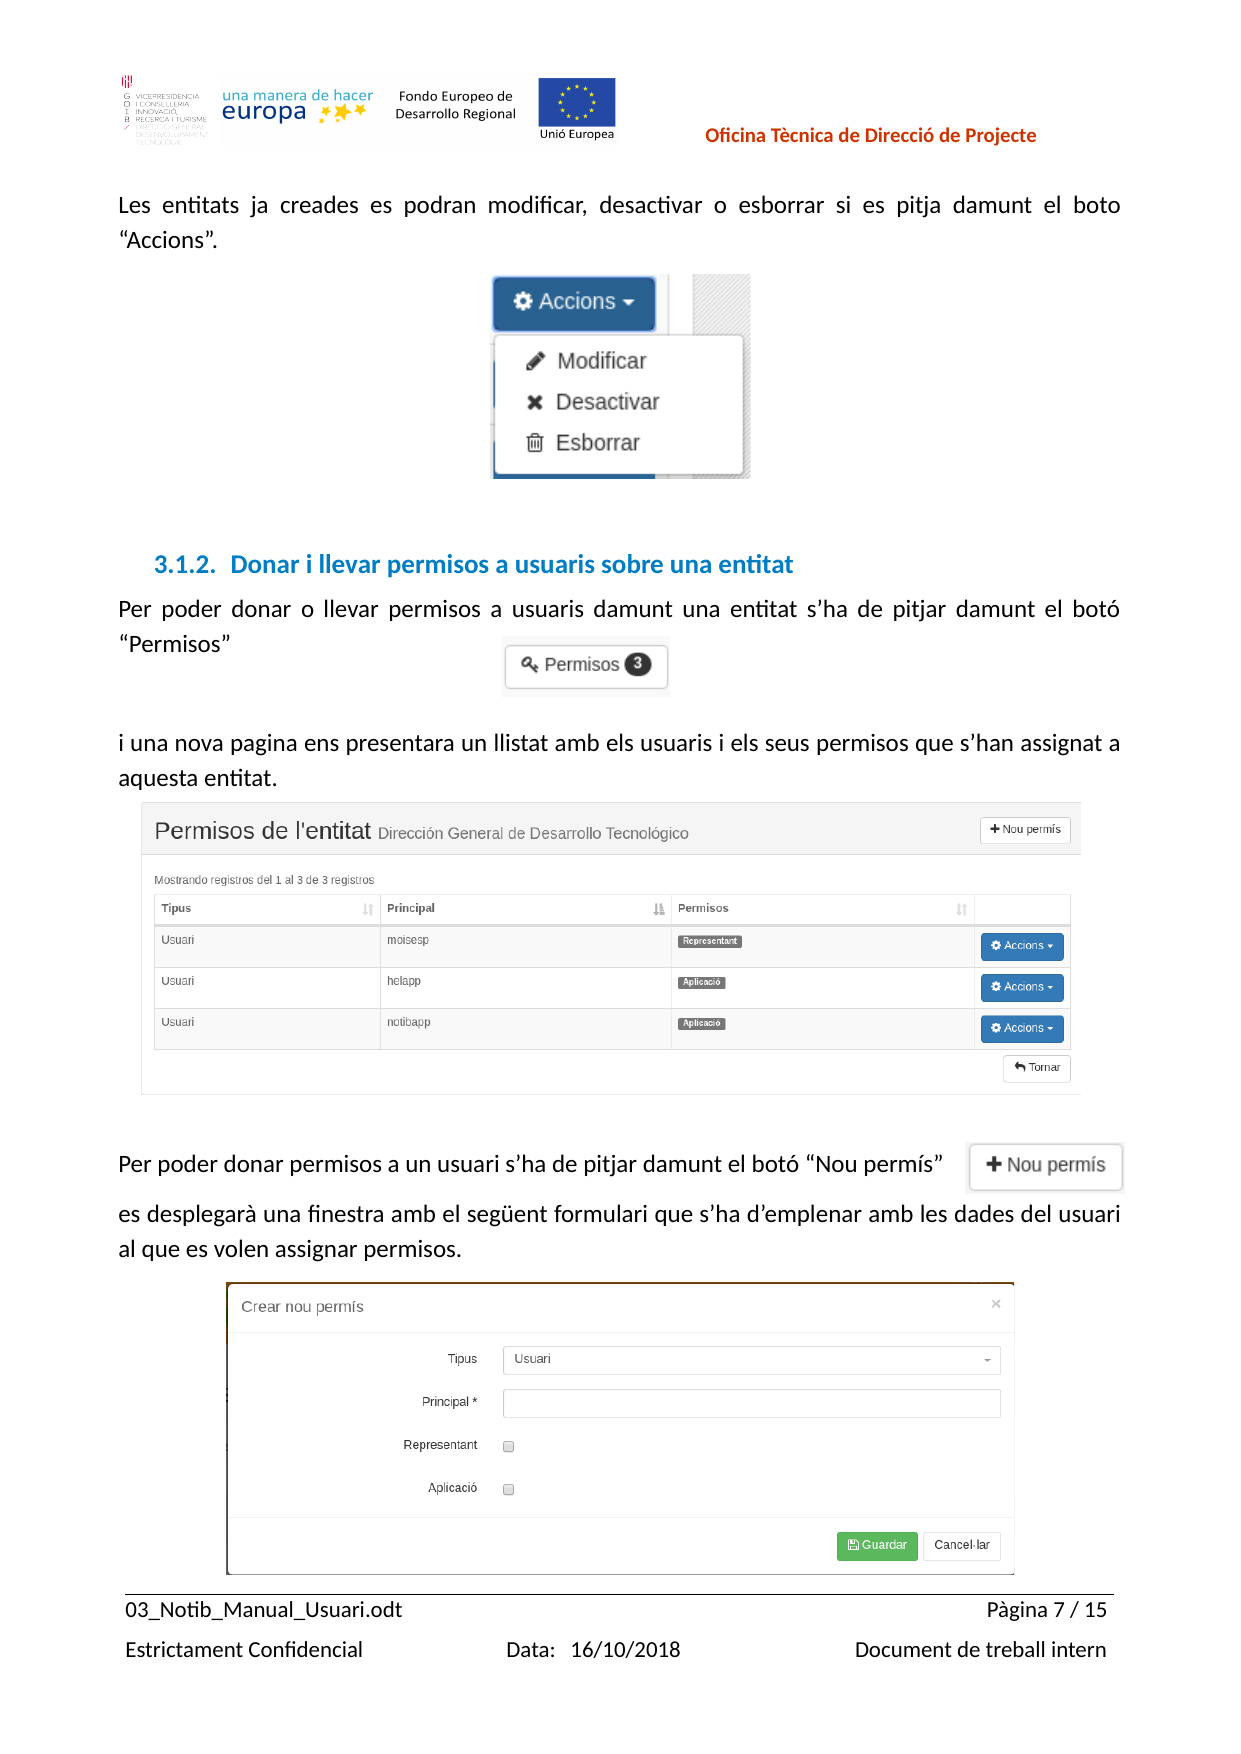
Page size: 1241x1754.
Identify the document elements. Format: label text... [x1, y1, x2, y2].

text Les entitats ja creades es podran modificar, desactivar o esborrar si es pitja damunt el boto “Accions”. [118, 189, 1122, 255]
picture [965, 1142, 1126, 1194]
picture [141, 802, 1082, 1095]
picture [501, 636, 670, 697]
picture [219, 73, 621, 147]
text es desplegarà una finestra amb el següent formulari que s’ha d’emplenar amb les dades del usuari al que es volen assignar permisos. [118, 1198, 1122, 1263]
text i una nova pagina ens presentara un llistat amb els usuaris i els seus permisos que s’han assignat a aquesta entitat. [118, 727, 1122, 793]
picture [226, 1282, 1015, 1575]
picture [118, 73, 213, 147]
text Per poder donar o llevar permisos a usuaris damunt una entitat s’ha de pitjar damunt el botó “Permisos” [118, 593, 1122, 658]
picture [489, 274, 751, 479]
subtitle Donar i llevar permisos a usuaris sobre una entitat [153, 547, 1122, 580]
text Per poder donar permisos a un usuari s’ha de pitjar damunt el botó “Nou permís” [118, 1148, 965, 1179]
